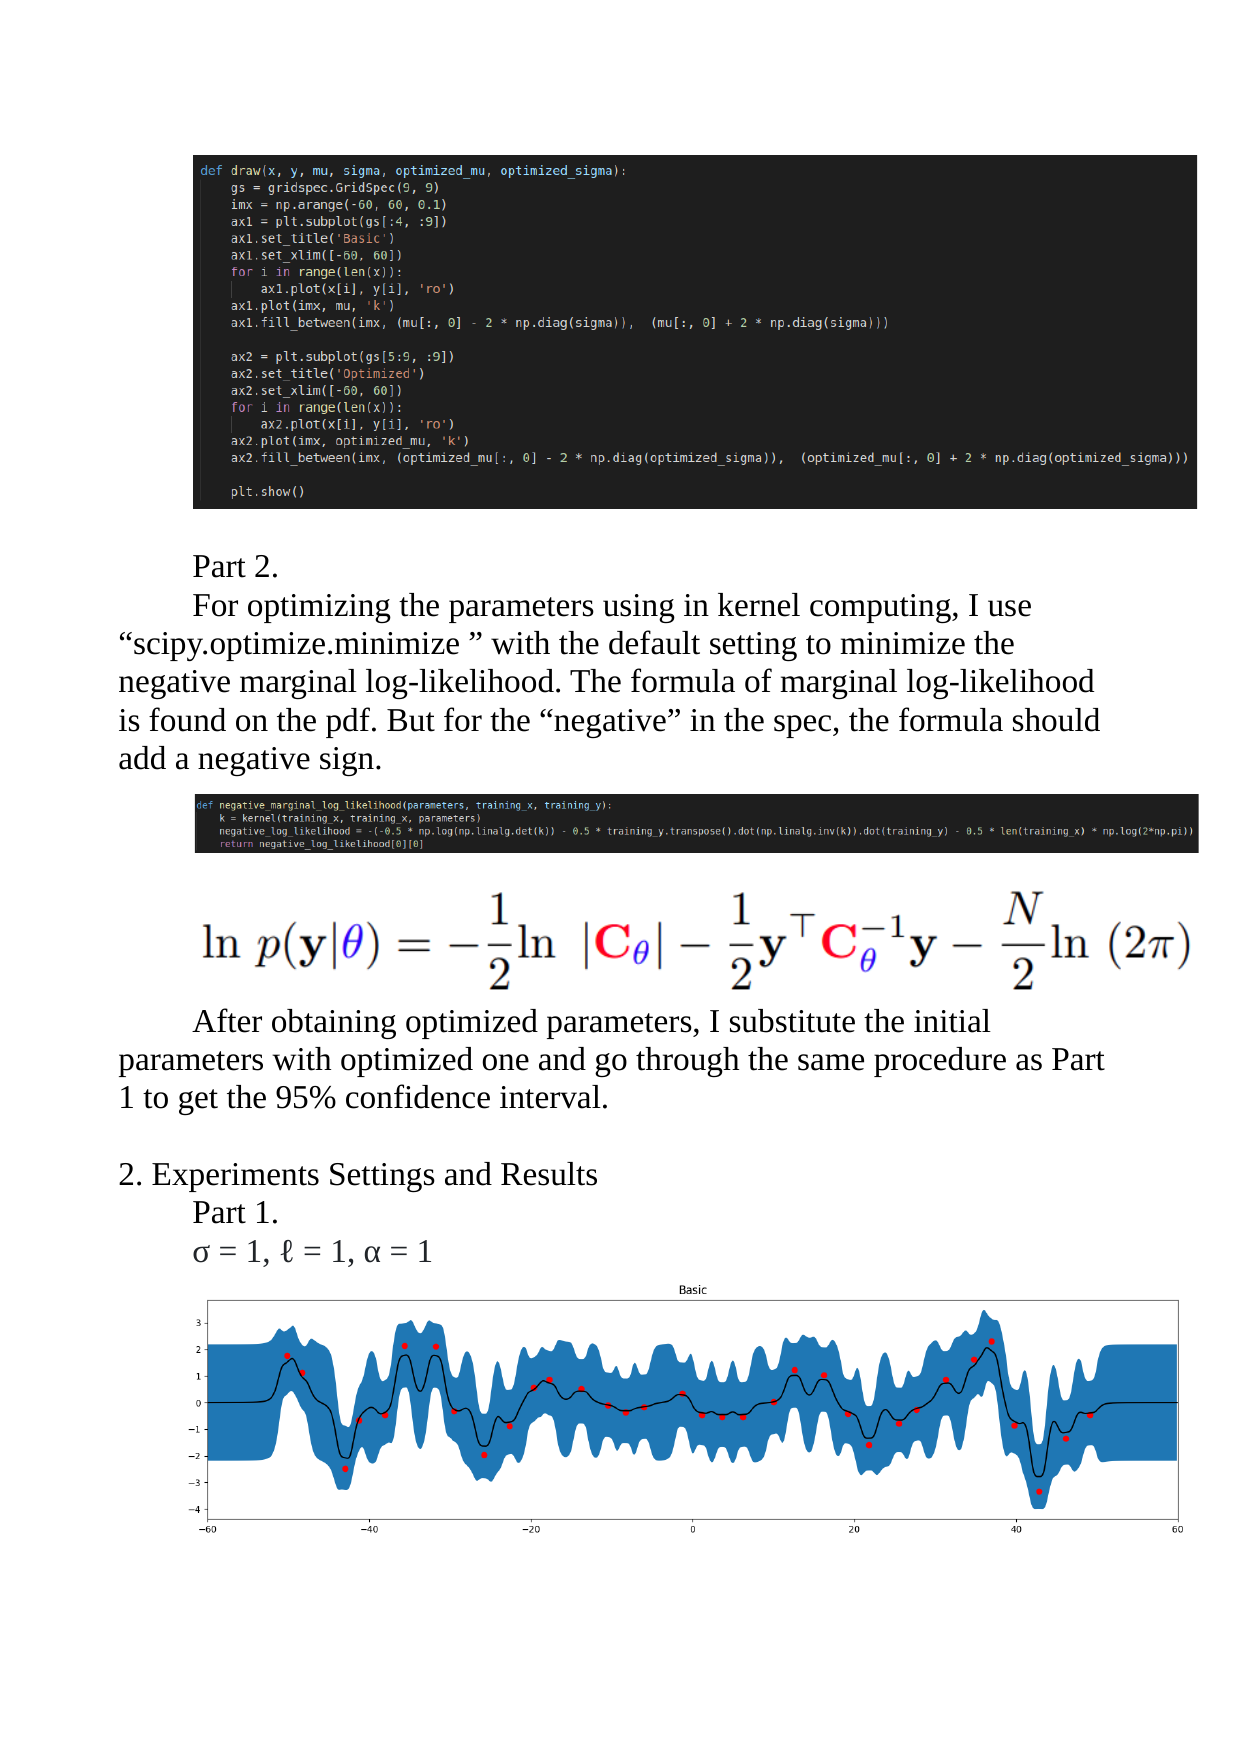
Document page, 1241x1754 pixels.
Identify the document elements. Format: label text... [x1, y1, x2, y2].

text Part 1. [118, 1192, 1122, 1231]
text After obtaining optimized parameters, I substitute the initial parameters with optimized one and go through the same procedure as Part 1 to get the 95% confidence interval. [118, 777, 1122, 1116]
picture [193, 155, 1198, 509]
text 2. Experiments Settings and Results [118, 1154, 1122, 1192]
text For optimizing the parameters using in kernel computing, I use “scipy.optimize.minimize ” with the default setting to minimize the negative marginal log-likelihood. The formula of marginal log-likelihood is found on the pdf. But for the “negative” in the spec, the formula should add a negative sign. [118, 585, 1122, 777]
picture [194, 794, 1199, 853]
picture [193, 882, 1198, 1001]
text σ = 1, ℓ = 1, α = 1 [118, 1231, 1122, 1566]
text Part 2. [118, 547, 1122, 585]
picture [183, 1280, 1188, 1538]
